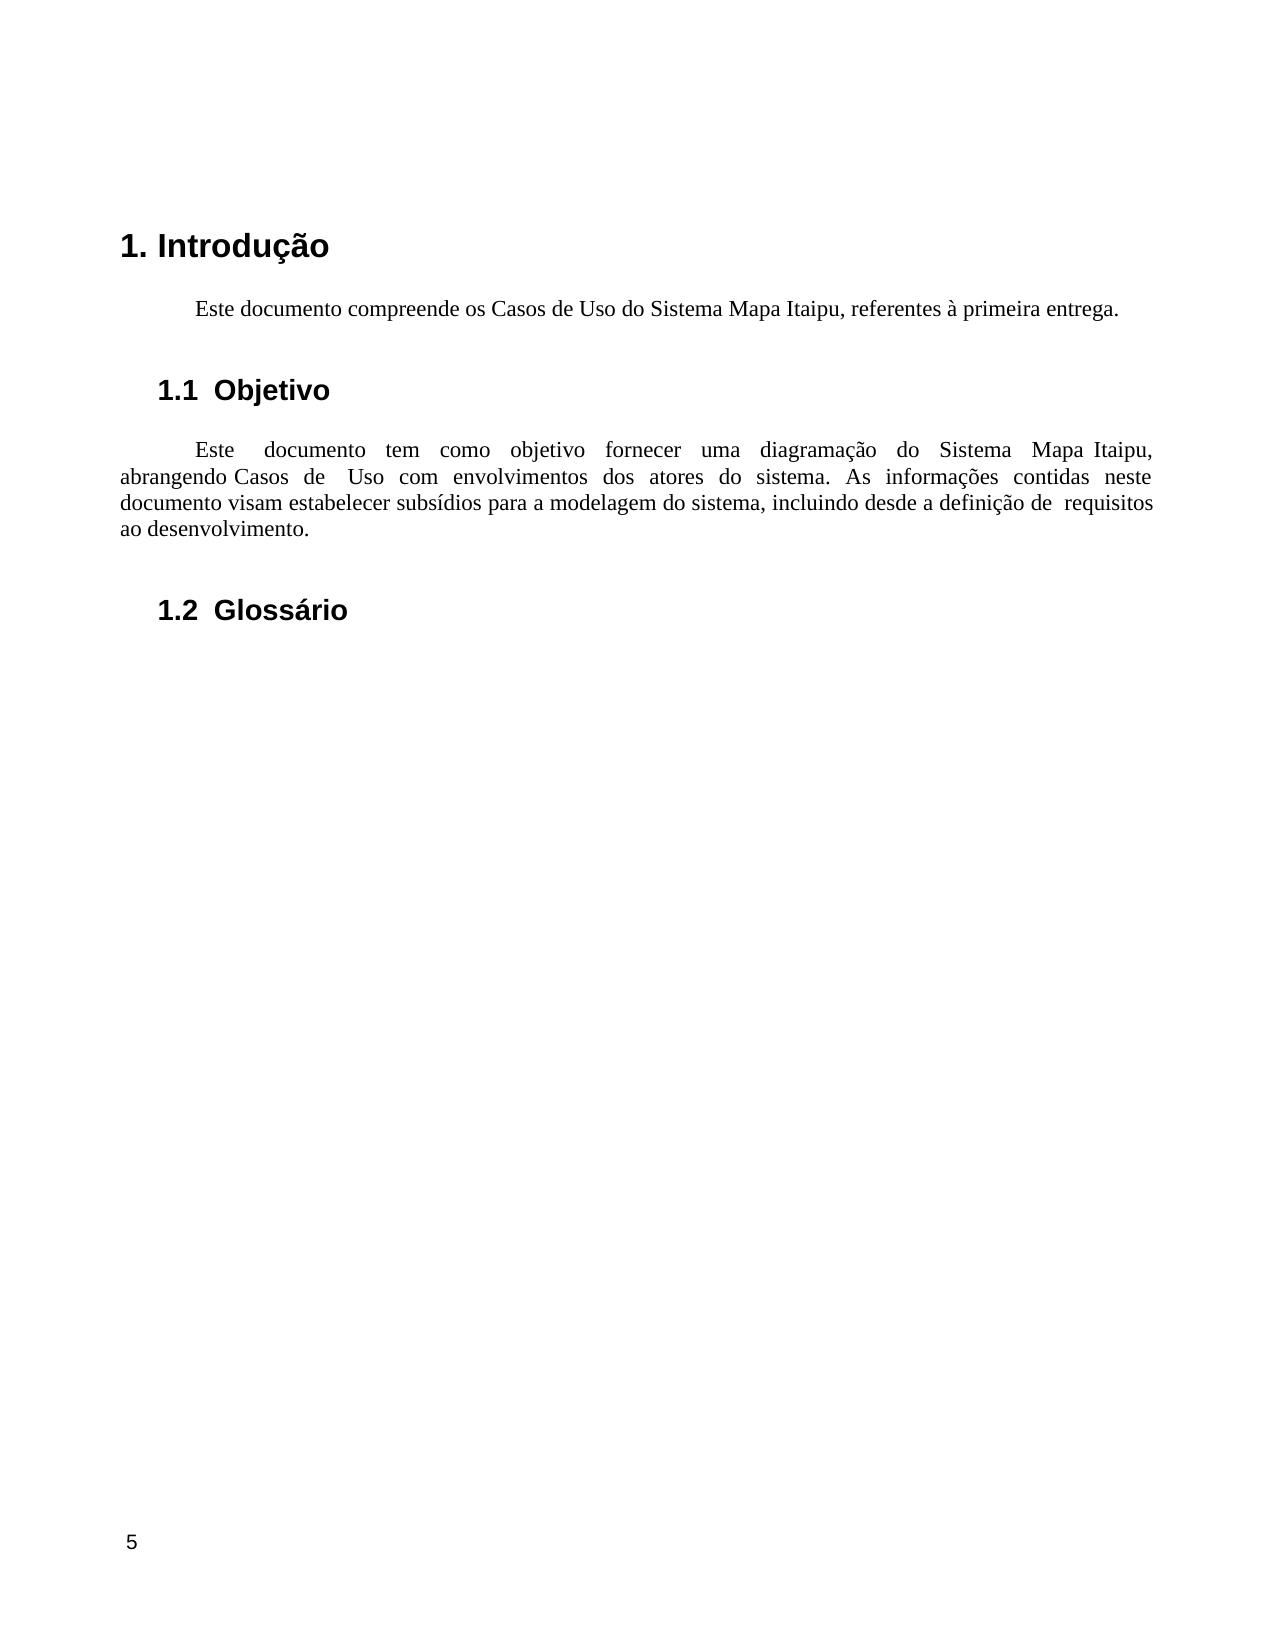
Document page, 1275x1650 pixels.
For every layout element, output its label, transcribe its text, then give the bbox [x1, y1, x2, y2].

text Este documento compreende os Casos de Uso do Sistema Mapa Itaipu, referentes à primeira entrega. [120, 295, 1155, 321]
text Este documento tem como objetivo fornecer uma diagramação do Sistema Mapa Itaipu, abrangendo Casos de Uso com envolvimentos dos atores do sistema. As informações contidas neste documento visam estabelecer subsídios para a modelagem do sistema, incluindo desde a definição de requisitos ao desenvolvimento. [120, 436, 1155, 542]
list Introdução [120, 226, 1155, 265]
list Objetivo [157, 373, 1155, 406]
list Glossário [157, 593, 1155, 627]
